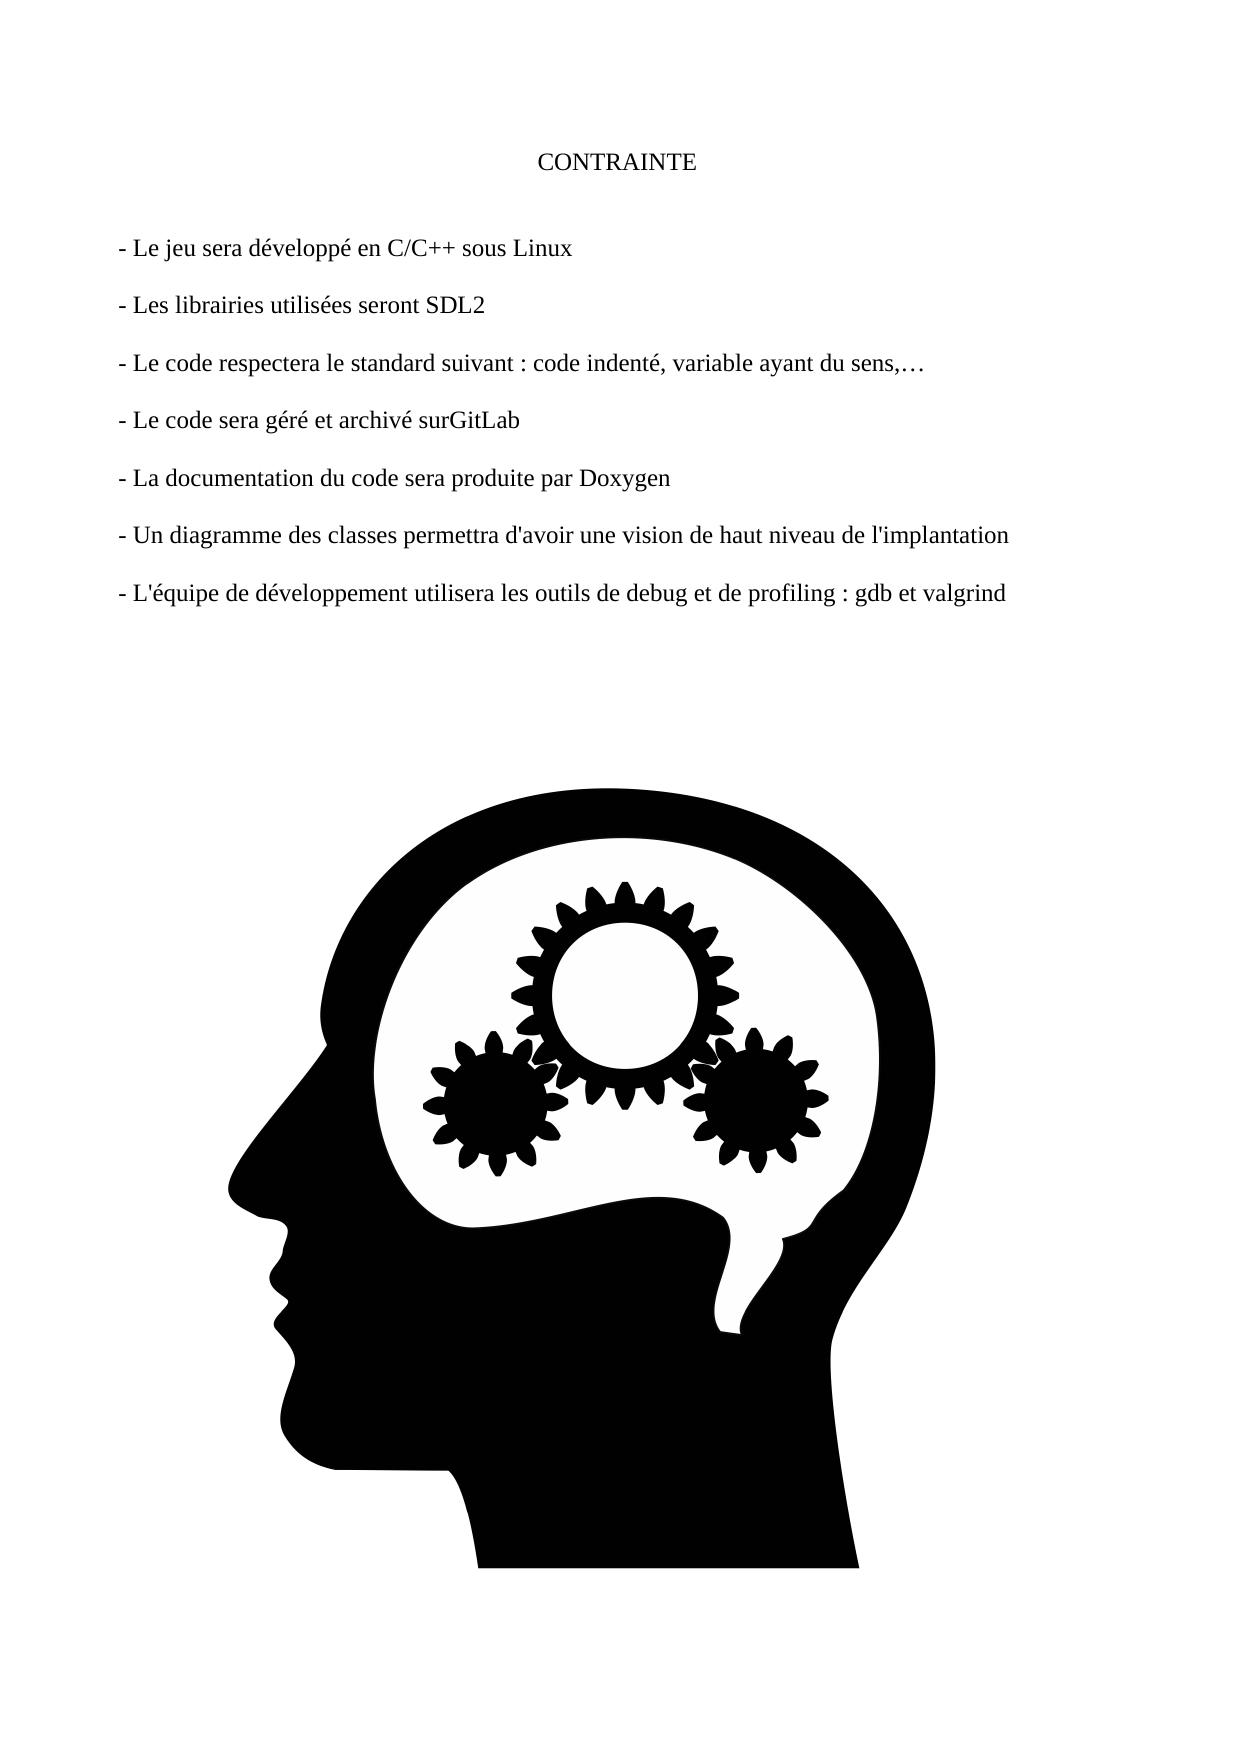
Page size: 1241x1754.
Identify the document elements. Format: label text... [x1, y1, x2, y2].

picture [200, 777, 1001, 1578]
text - Le code sera géré et archivé surGitLab [118, 406, 1122, 434]
text - La documentation du code sera produite par Doxygen [118, 463, 1122, 492]
text - Le jeu sera développé en C/C++ sous Linux [118, 233, 1122, 262]
text - Les librairies utilisées seront SDL2 [118, 291, 1122, 319]
text - L'équipe de développement utilisera les outils de debug et de profiling : gdb et valgrind [118, 578, 1122, 607]
text CONTRAINTE [118, 147, 1122, 176]
text - Un diagramme des classes permettra d'avoir une vision de haut niveau de l'implantation [118, 521, 1122, 549]
text - Le code respectera le standard suivant : code indenté, variable ayant du sens,… [118, 348, 1122, 377]
